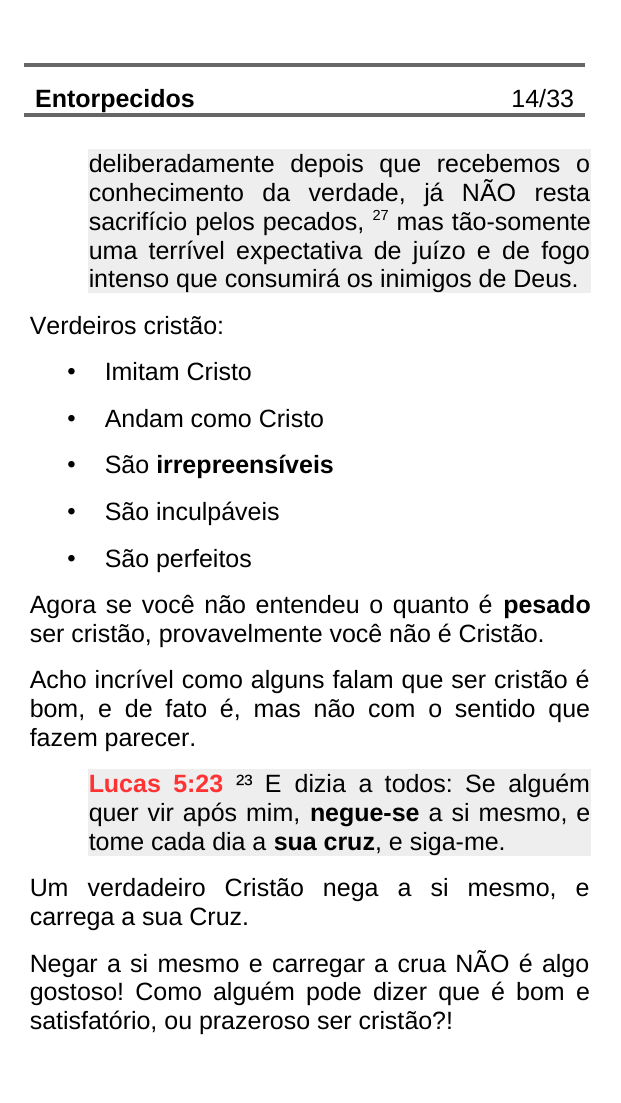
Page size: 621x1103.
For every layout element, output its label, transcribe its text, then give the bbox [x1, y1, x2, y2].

text Agora se você não entendeu o quanto é pesado ser cristão, provavelmente você não é Cristão. [29, 590, 591, 648]
list São inculpáveis [67, 497, 591, 526]
list São irrepreensíveis [67, 451, 591, 479]
text Verdeiros cristão: [29, 311, 591, 340]
text Um verdadeiro Cristão nega a si mesmo, e carrega a sua Cruz. [29, 873, 591, 931]
list Andam como Cristo [67, 404, 591, 433]
text Acho incrível como alguns falam que ser cristão é bom, e de fato é, mas não com o sentido que fazem parecer. [29, 665, 591, 752]
list Lucas 5:23 ²³ E dizia a todos: Se alguém quer vir após mim, negue-se a si mesmo, e tome cada dia a sua cruz, e siga-me. [88, 769, 591, 856]
list São perfeitos [67, 544, 591, 572]
list deliberadamente depois que recebemos o conhecimento da verdade, já NÃO resta sacrifício pelos pecados, 27 mas tão-somente uma terrível expectativa de juízo e de fogo intenso que consumirá os inimigos de Deus. [88, 149, 591, 293]
list Imitam Cristo [67, 357, 591, 386]
text Negar a si mesmo e carregar a crua NÃO é algo gostoso! Como alguém pode dizer que é bom e satisfatório, ou prazeroso ser cristão?! [29, 948, 591, 1035]
